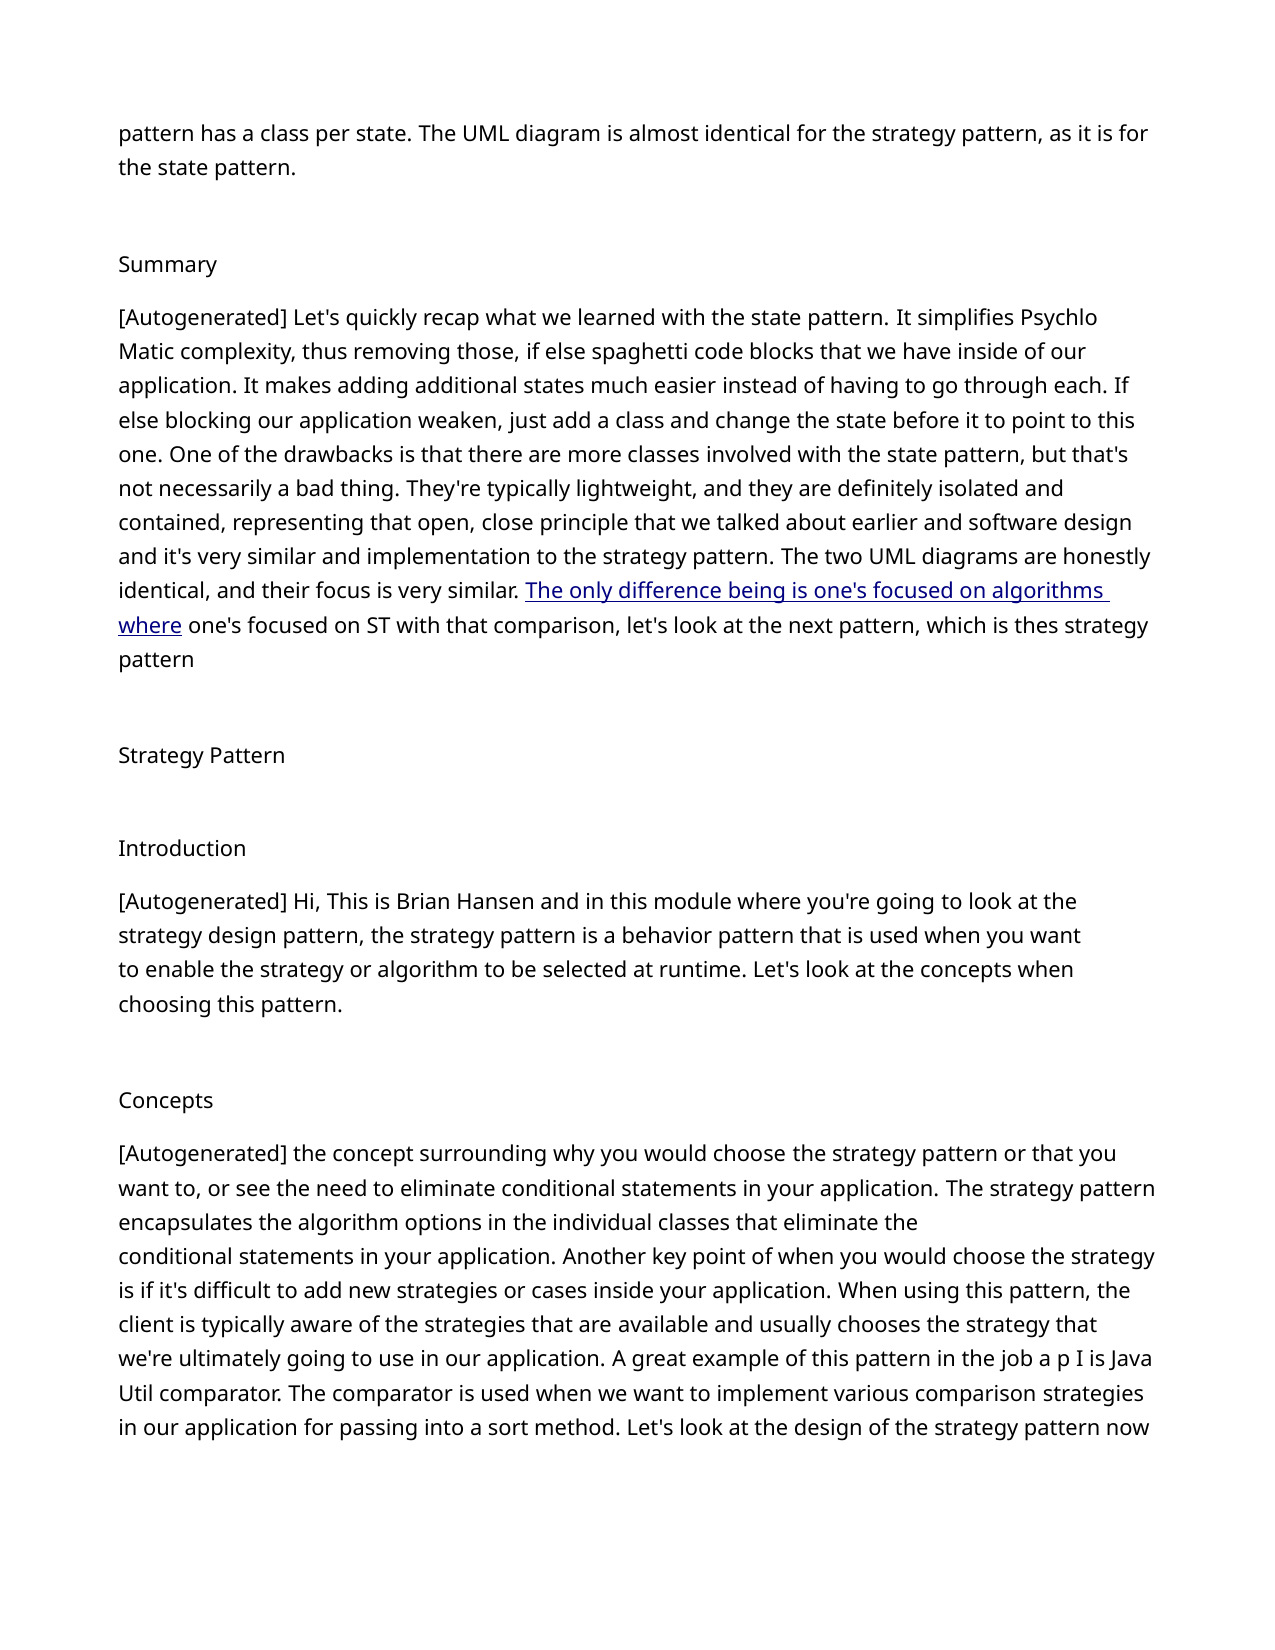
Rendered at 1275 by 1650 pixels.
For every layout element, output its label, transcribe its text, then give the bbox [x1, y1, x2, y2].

subtitle Summary [118, 249, 1157, 279]
subtitle Concepts [118, 1085, 1157, 1115]
text pattern has a class per state. The UML diagram is almost identical for the strategy pattern, as it is for the state pattern. [118, 118, 1157, 182]
subtitle Strategy Pattern [118, 741, 1157, 770]
subtitle Introduction [118, 833, 1157, 863]
text [Autogenerated] Hi, This is Brian Hansen and in this module where you're going to look at the strategy design pattern, the strategy pattern is a behavior pattern that is used when you want to enable the strategy or algorithm to be selected at runtime. Let's look at the concepts when choosing this pattern. [118, 886, 1157, 1018]
text [Autogenerated] the concept surrounding why you would choose the strategy pattern or that you want to, or see the need to eliminate conditional statements in your application. The strategy pattern encapsulates the algorithm options in the individual classes that eliminate the conditional statements in your application. Another key point of when you would choose the strategy is if it's difficult to add new strategies or cases inside your application. When using this pattern, the client is typically aware of the strategies that are available and usually chooses the strategy that we're ultimately going to use in our application. A great example of this pattern in the job a p I is Java Util comparator. The comparator is used when we want to implement various comparison strategies in our application for passing into a sort method. Let's look at the design of the strategy pattern now [118, 1138, 1157, 1442]
text [Autogenerated] Let's quickly recap what we learned with the state pattern. It simplifies Psychlo Matic complexity, thus removing those, if else spaghetti code blocks that we have inside of our application. It makes adding additional states much easier instead of having to go through each. If else blocking our application weaken, just add a class and change the state before it to point to this one. One of the drawbacks is that there are more classes involved with the state pattern, but that's not necessarily a bad thing. They're typically lightweight, and they are definitely isolated and contained, representing that open, close principle that we talked about earlier and software design and it's very similar and implementation to the strategy pattern. The two UML diagrams are honestly identical, and their focus is very similar. The only difference being is one's focused on algorithms where one's focused on ST with that comparison, let's look at the next pattern, which is thes strategy pattern [118, 302, 1157, 674]
